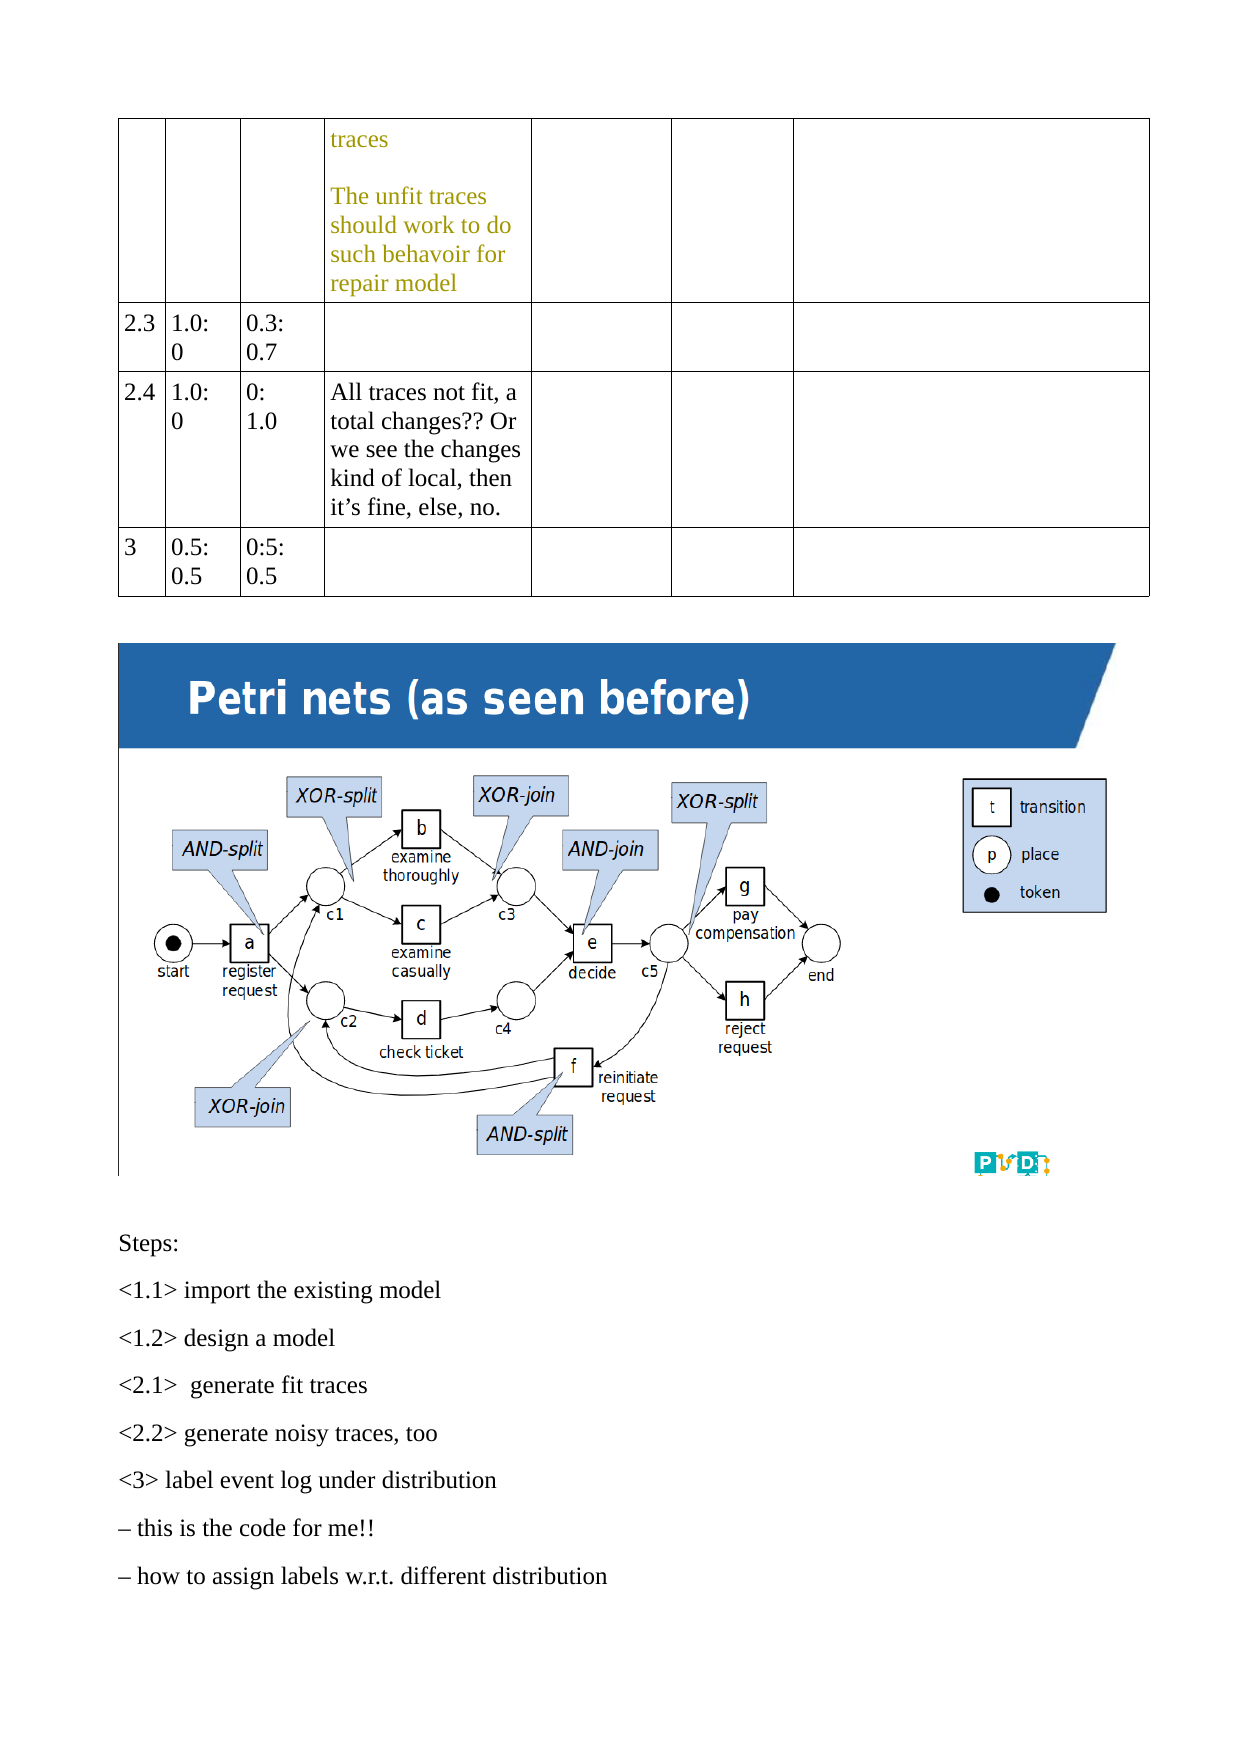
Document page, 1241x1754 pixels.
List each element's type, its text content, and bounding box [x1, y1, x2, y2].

text <1.1> import the existing model [118, 1275, 1122, 1304]
table_cell 0.3: 0.7 [241, 303, 324, 371]
text <3> label event log under distribution [118, 1466, 1122, 1494]
table_cell [532, 119, 671, 302]
text – this is the code for me!! [118, 1513, 1122, 1542]
table_cell 2.3 [119, 303, 165, 371]
table_cell All traces not fit, a total changes?? Or we see the changes kind of local, then it’s fine, else, no. [325, 372, 531, 527]
text <1.2> design a model [118, 1323, 1122, 1352]
table_cell [532, 528, 671, 596]
table_cell [672, 372, 793, 527]
table_cell 0:5: 0.5 [241, 528, 324, 596]
table_cell 0.5: 0.5 [166, 528, 240, 596]
table_cell 0: 1.0 [241, 372, 324, 527]
text <2.2> generate noisy traces, too [118, 1418, 1122, 1447]
text – how to assign labels w.r.t. different distribution [118, 1561, 1122, 1589]
table_cell [794, 119, 1149, 302]
table_cell [325, 528, 531, 596]
table_cell [672, 119, 793, 302]
table_cell [532, 303, 671, 371]
table_cell [241, 119, 324, 302]
table_cell 1.0: 0 [166, 303, 240, 371]
table_cell 2.4 [119, 372, 165, 527]
table_cell [794, 372, 1149, 527]
table_cell [325, 303, 531, 371]
table_cell traces The unfit traces should work to do such behavoir for repair model [325, 119, 531, 302]
text <2.1> generate fit traces [118, 1370, 1122, 1399]
table_cell [672, 303, 793, 371]
table_cell [794, 303, 1149, 371]
table_cell 1.0: 0 [166, 372, 240, 527]
table_cell 3 [119, 528, 165, 596]
table_cell [672, 528, 793, 596]
table_cell [532, 372, 671, 527]
table_cell [166, 119, 240, 302]
picture [118, 643, 1123, 1176]
text Steps: [118, 1228, 1122, 1256]
table_cell [794, 528, 1149, 596]
table_cell [119, 119, 165, 302]
